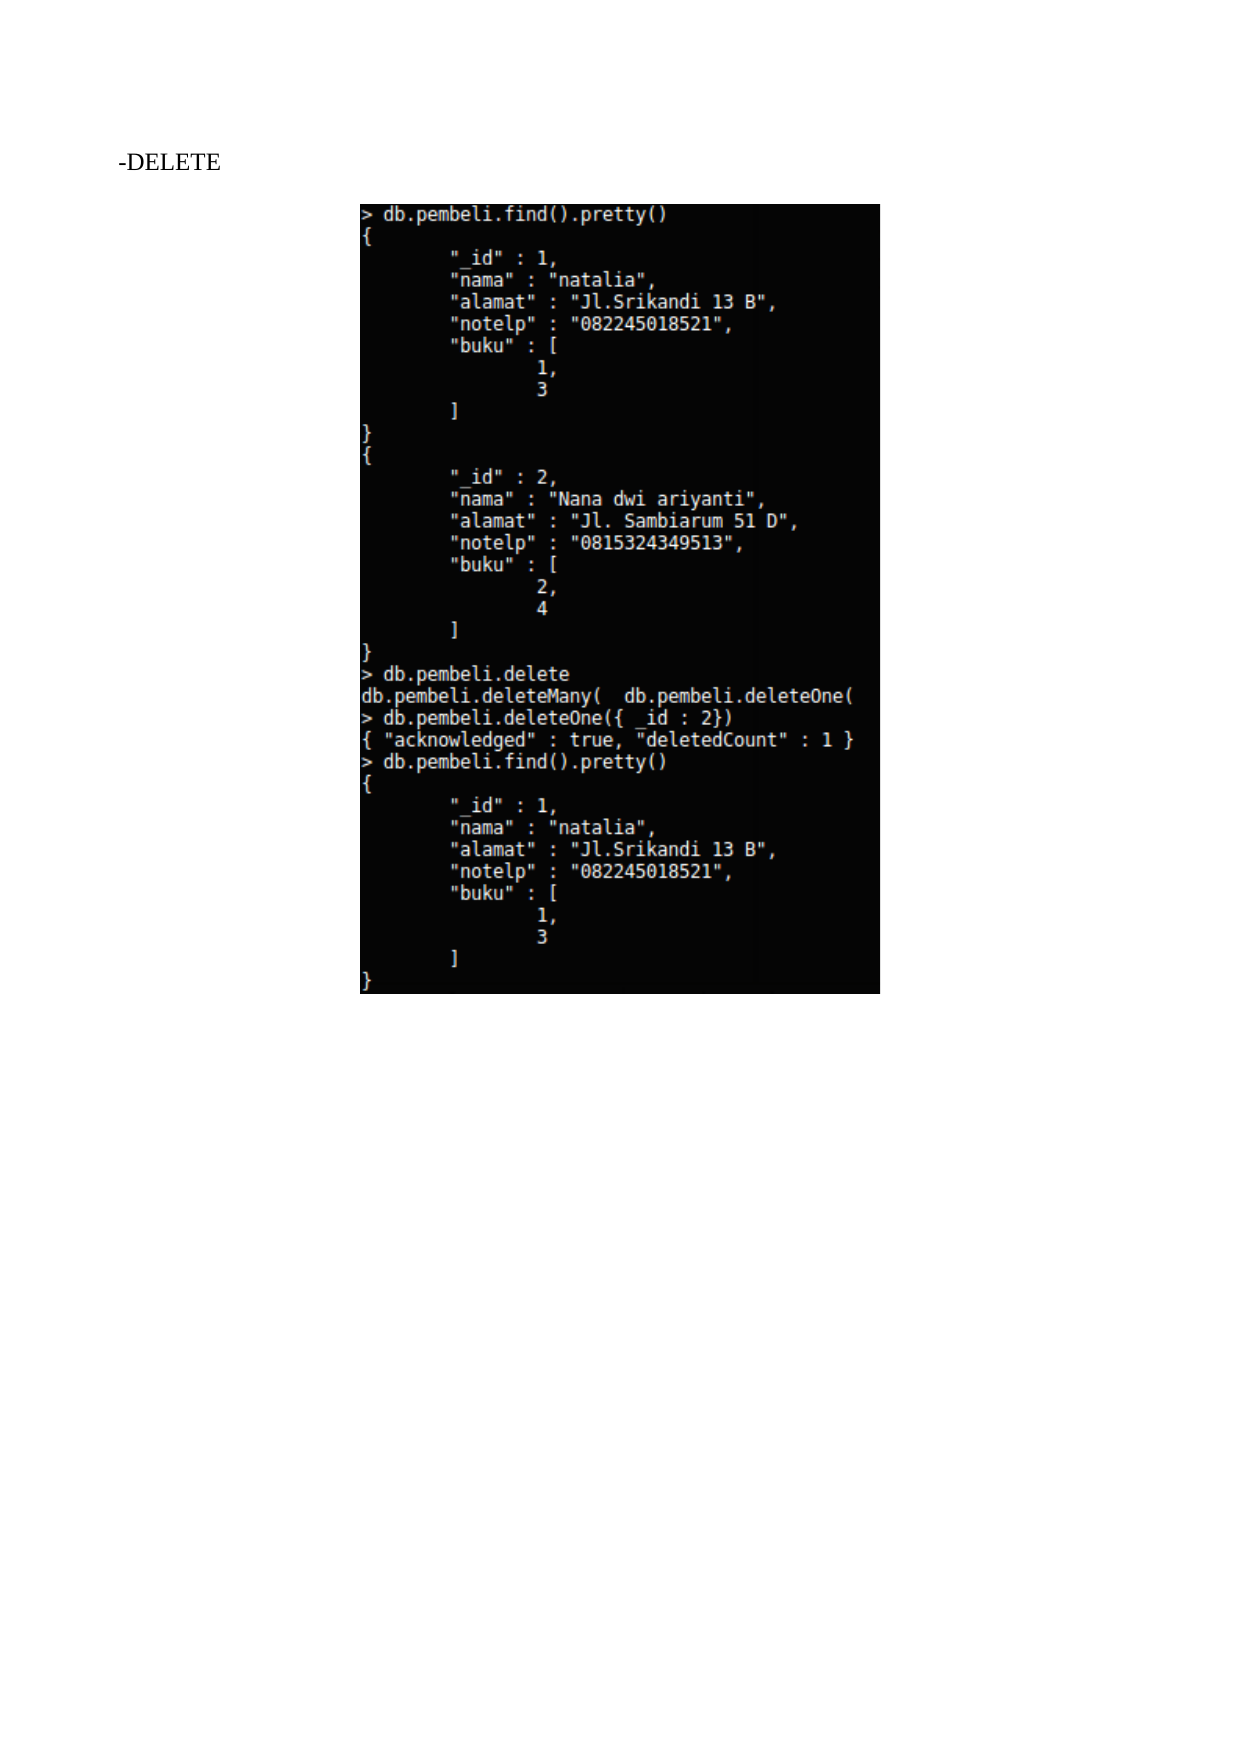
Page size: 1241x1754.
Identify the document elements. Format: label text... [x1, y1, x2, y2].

picture [360, 204, 881, 994]
text -DELETE [118, 147, 1122, 176]
